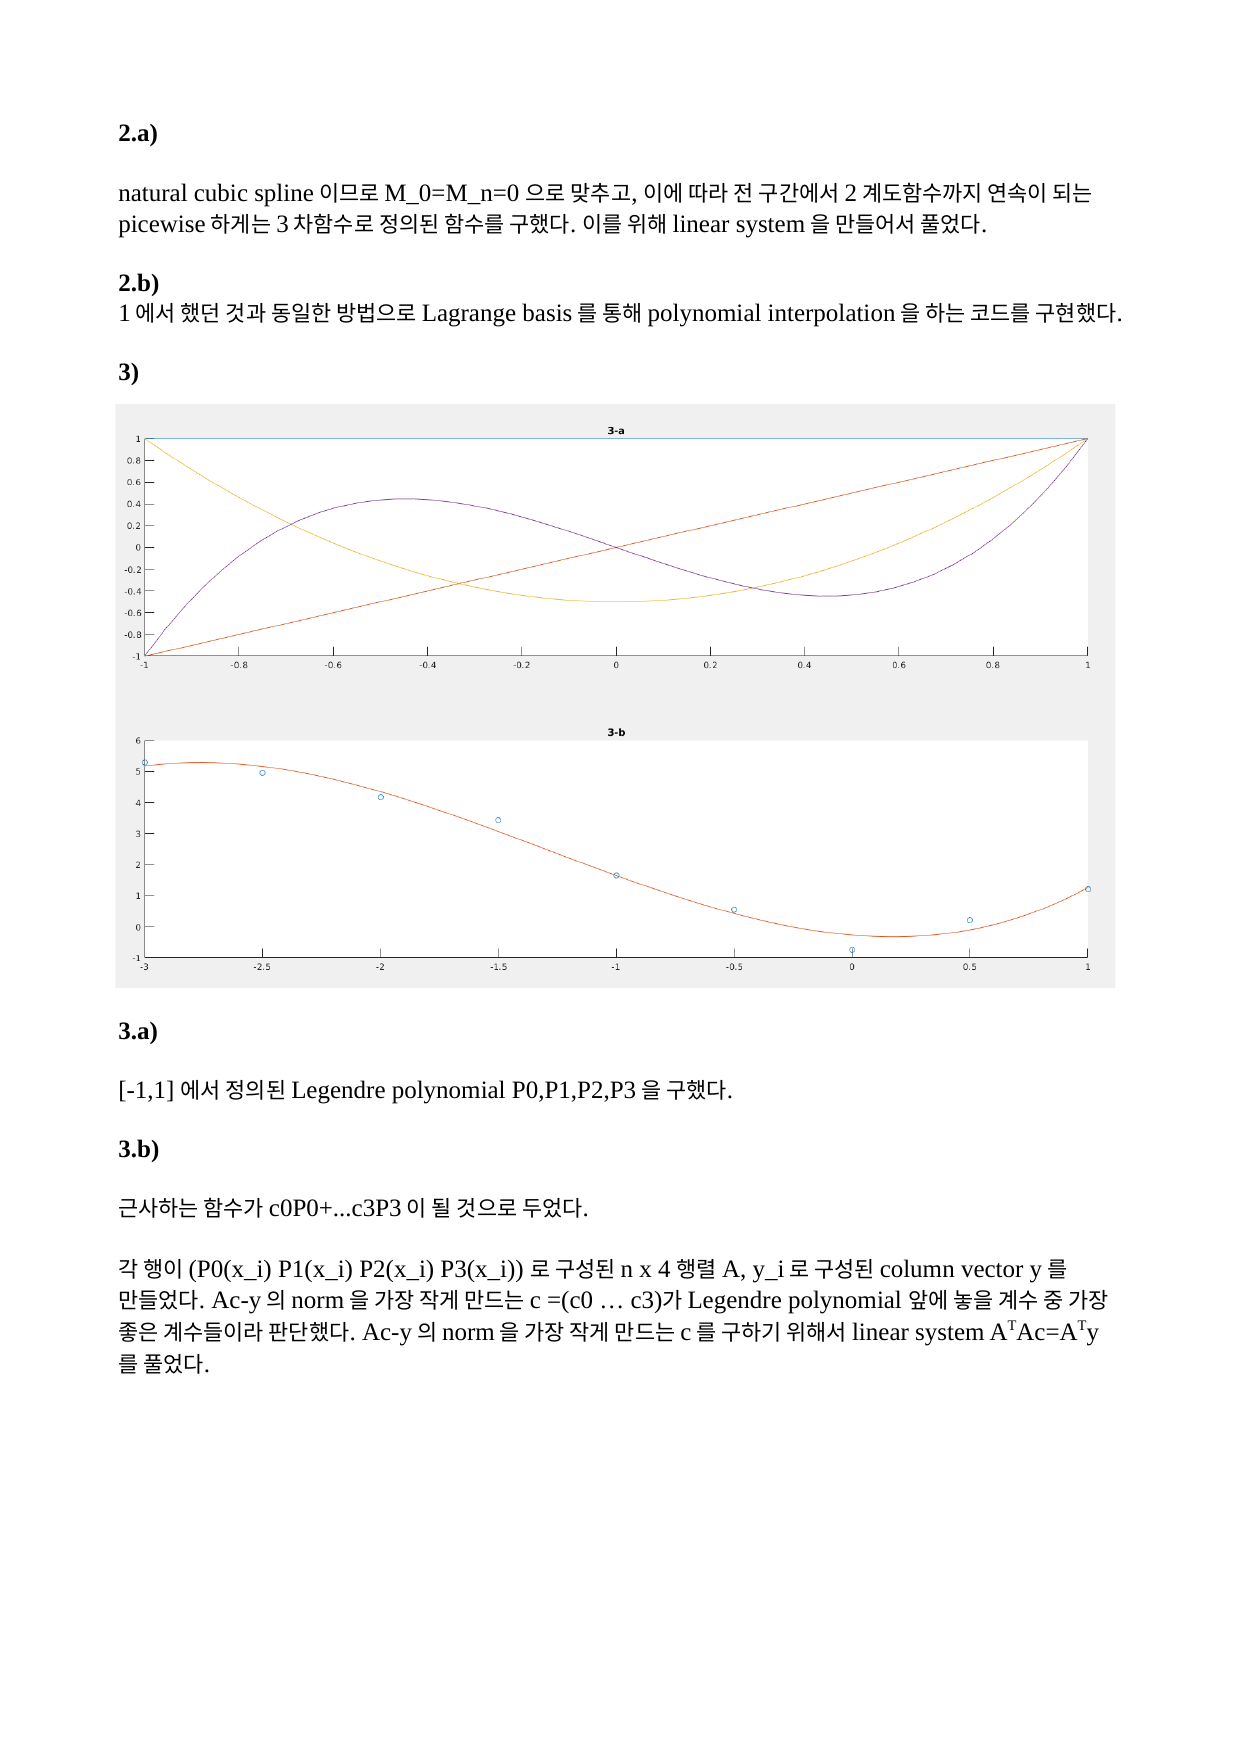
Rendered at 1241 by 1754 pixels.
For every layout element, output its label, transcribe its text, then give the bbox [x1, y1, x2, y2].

picture [115, 404, 1116, 988]
text 2.b) [118, 268, 1122, 296]
text 3.b) [118, 1134, 1122, 1162]
text 3) [118, 357, 1122, 386]
text 근사하는 함수가 c0P0+...c3P3이 될 것으로 두었다. [118, 1191, 1122, 1223]
text 2.a) [118, 118, 1122, 147]
text 각 행이 (P0(x_i) P1(x_i) P2(x_i) P3(x_i)) 로 구성된 n x 4 행렬 A, y_i로 구성된 column vector y를 만들었다. Ac-y의 norm을 가장 작게 만드는 c =(c0 … c3)가 Legendre polynomial 앞에 놓을 계수 중 가장 좋은 계수들이라 판단했다. Ac-y의 norm을 가장 작게 만드는 c를 구하기 위해서 linear system ATAc=ATy를 풀었다. [118, 1252, 1122, 1378]
text 1에서 했던 것과 동일한 방법으로 Lagrange basis를 통해 polynomial interpolation을 하는 코드를 구현했다. [118, 296, 1122, 328]
text [-1,1] 에서 정의된 Legendre polynomial P0,P1,P2,P3을 구했다. [118, 1073, 1122, 1105]
text 3.a) [118, 1016, 1122, 1044]
text natural cubic spline이므로 M_0=M_n=0 으로 맞추고, 이에 따라 전 구간에서 2계도함수까지 연속이 되는picewise하게는 3차함수로 정의된 함수를 구했다. 이를 위해 linear system을 만들어서 풀었다. [118, 176, 1122, 239]
